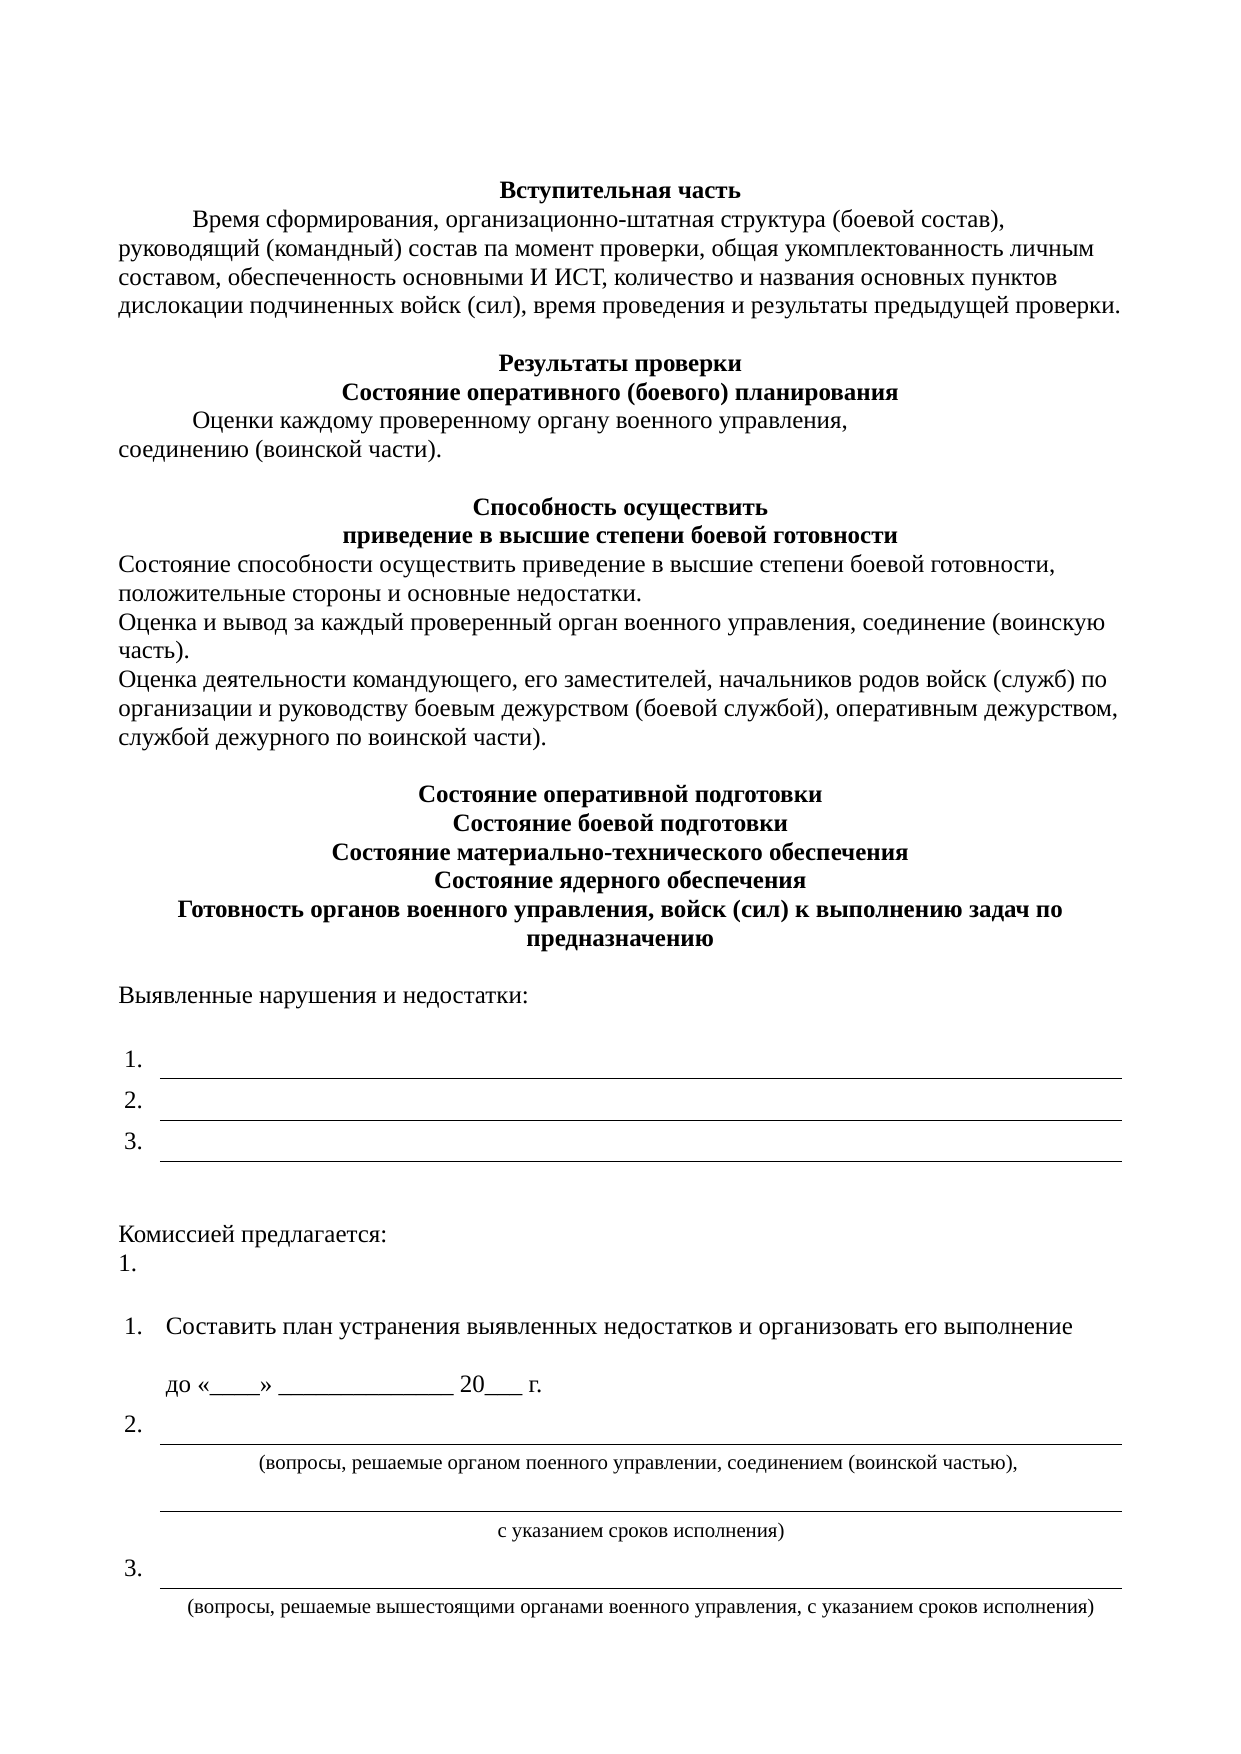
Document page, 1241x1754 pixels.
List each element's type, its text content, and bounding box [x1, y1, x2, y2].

text Состояние боевой подготовки [118, 808, 1122, 837]
table_cell [160, 1480, 1122, 1511]
text Оценка деятельности командующего, его заместителей, начальников родов войск (служб) по организации и руководству боевым дежурством (боевой службой), оперативным дежурством, службой дежурного по воинской части). [118, 664, 1122, 751]
text Оценка и вывод за каждый проверенный орган военного управления, соединение (воинскую часть). [118, 607, 1122, 664]
table_cell (вопросы, решаемые органом поенного управлении, соединением (воинской частью), [160, 1445, 1122, 1480]
table_header 1. [118, 1038, 160, 1078]
text Состояние оперативного (боевого) планирования [118, 377, 1122, 406]
text соединению (воинской части). [118, 434, 1122, 463]
table_cell [118, 1444, 160, 1480]
table_header [160, 1038, 1122, 1078]
table_header Составить план устранения выявленных недостатков и организовать его выполнение до «____» ______________ 20___ г. [160, 1306, 1122, 1403]
text Время сформирования, организационно-штатная структура (боевой состав), руководящий (командный) состав па момент проверки, общая укомплектованность личным составом, обеспеченность основными И ИСТ, количество и названия основных пунктов дислокации подчиненных войск (сил), время проведения и результаты предыдущей проверки. [118, 204, 1122, 319]
table_header 3. [118, 1547, 160, 1587]
text Комиссией предлагается: [118, 1219, 1122, 1248]
table_cell [118, 1511, 160, 1547]
table_cell [160, 1403, 1122, 1443]
table_cell 2. [118, 1078, 160, 1119]
table_header 1. [118, 1306, 160, 1403]
table_cell 2. [118, 1403, 160, 1443]
text Состояние оперативной подготовки [118, 779, 1122, 808]
table_cell [160, 1121, 1122, 1161]
text приведение в высшие степени боевой готовности [118, 521, 1122, 549]
table_cell 3. [118, 1120, 160, 1161]
table_header [160, 1547, 1122, 1587]
text Вступительная часть [118, 176, 1122, 204]
text Состояние способности осуществить приведение в высшие степени боевой готовности, положительные стороны и основные недостатки. [118, 549, 1122, 607]
text Способность осуществить [118, 492, 1122, 521]
text Состояние ядерного обеспечения [118, 866, 1122, 894]
table_cell [118, 1588, 160, 1624]
text Выявленные нарушения и недостатки: [118, 981, 1122, 1009]
table_cell [160, 1079, 1122, 1119]
table_cell с указанием сроков исполнения) [160, 1512, 1122, 1547]
text Готовность органов военного управления, войск (сил) к выполнению задач по предназначению [118, 894, 1122, 952]
table_cell (вопросы, решаемые вышестоящими органами военного управления, с указанием сроков исполнения) [160, 1589, 1122, 1624]
text Оценки каждому проверенному органу военного управления, [118, 406, 1122, 434]
text 1. [118, 1248, 1122, 1277]
table_cell [118, 1480, 160, 1511]
text Состояние материально-технического обеспечения [118, 837, 1122, 866]
text Результаты проверки [118, 348, 1122, 377]
